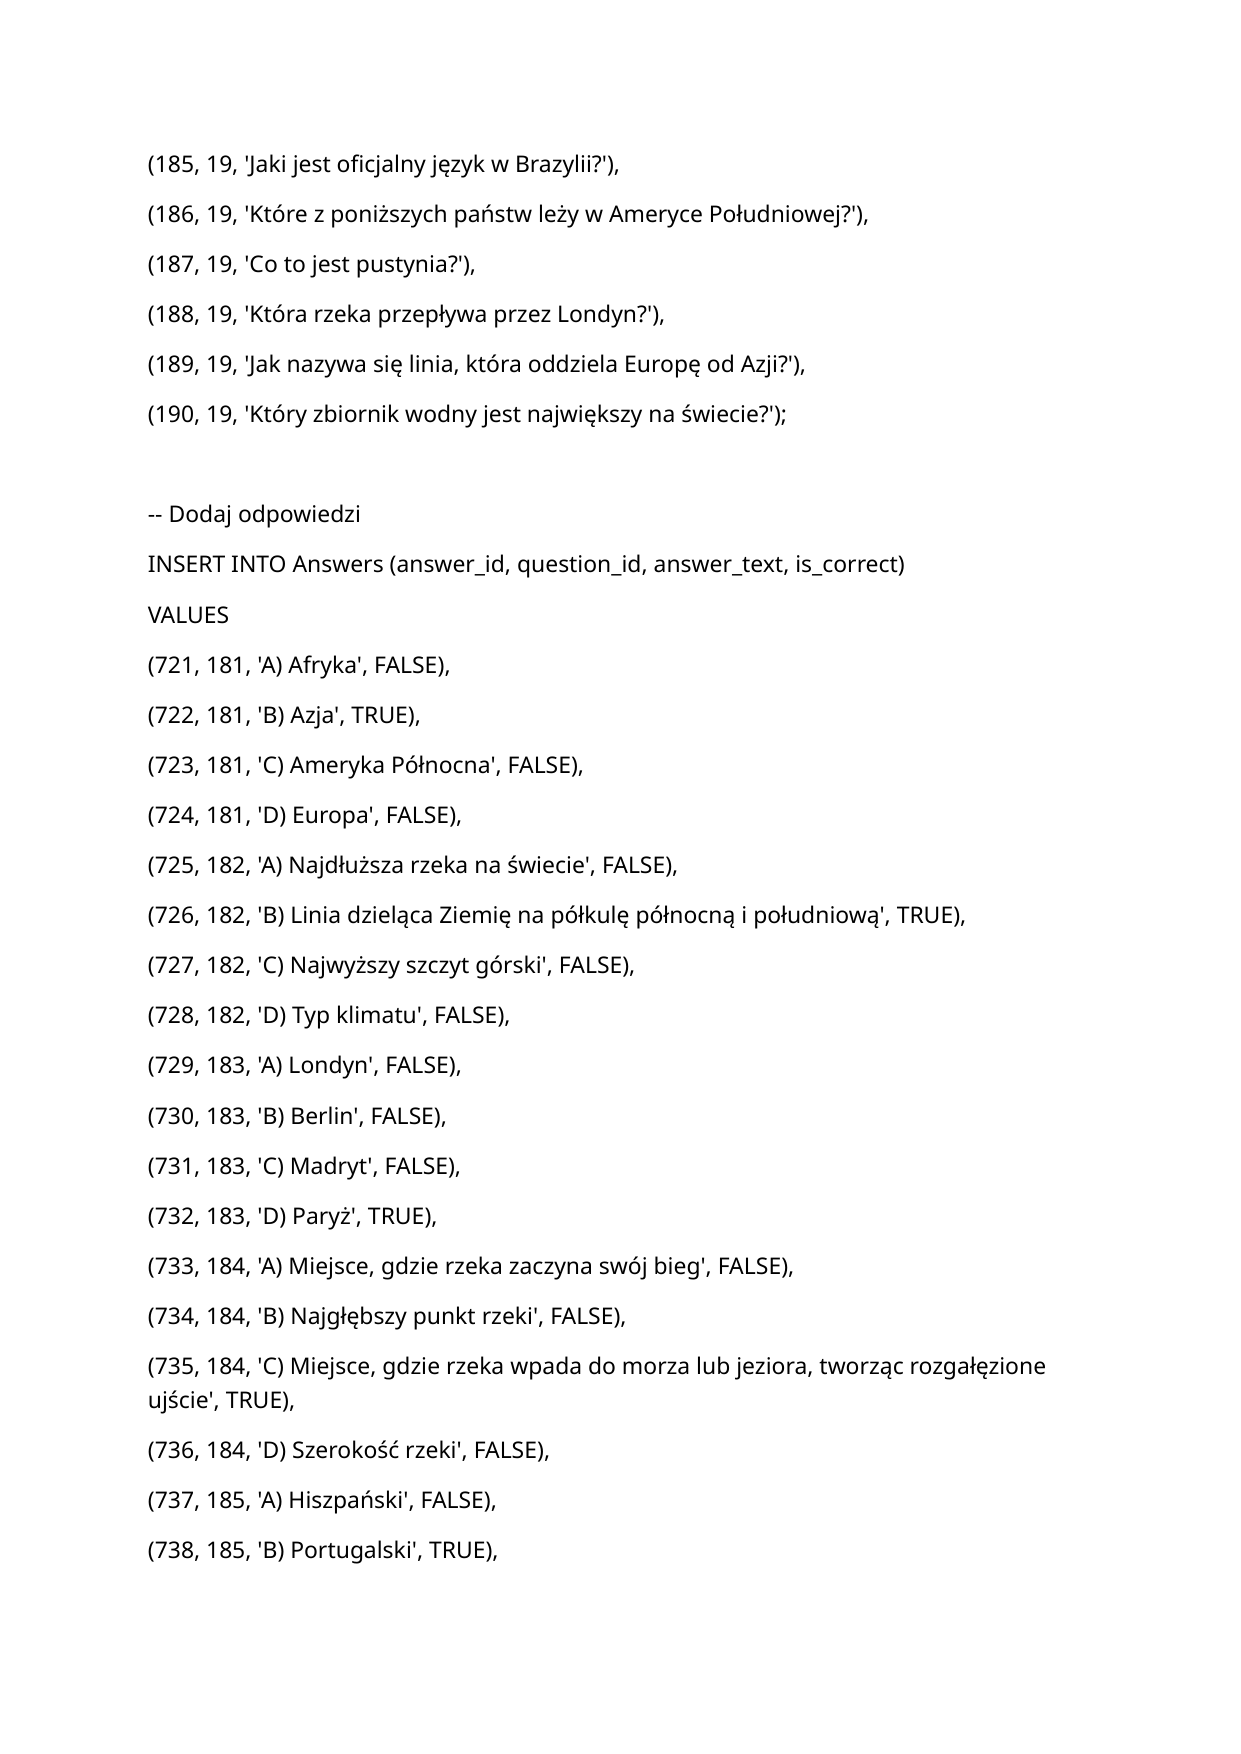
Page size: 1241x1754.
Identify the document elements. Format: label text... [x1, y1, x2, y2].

text (731, 183, 'C) Madryt', FALSE), [148, 1150, 1093, 1181]
text (726, 182, 'B) Linia dzieląca Ziemię na półkulę północną i południową', TRUE), [148, 899, 1093, 930]
text (187, 19, 'Co to jest pustynia?'), [148, 248, 1093, 279]
text (732, 183, 'D) Paryż', TRUE), [148, 1200, 1093, 1231]
text (188, 19, 'Która rzeka przepływa przez Londyn?'), [148, 298, 1093, 329]
text (185, 19, 'Jaki jest oficjalny język w Brazylii?'), [148, 148, 1093, 179]
text -- Dodaj odpowiedzi [148, 498, 1093, 529]
text (737, 185, 'A) Hiszpański', FALSE), [148, 1484, 1093, 1515]
text (738, 185, 'B) Portugalski', TRUE), [148, 1534, 1093, 1565]
text INSERT INTO Answers (answer_id, question_id, answer_text, is_correct) [148, 548, 1093, 580]
text (730, 183, 'B) Berlin', FALSE), [148, 1099, 1093, 1131]
text (186, 19, 'Które z poniższych państw leży w Ameryce Południowej?'), [148, 198, 1093, 229]
text (727, 182, 'C) Najwyższy szczyt górski', FALSE), [148, 949, 1093, 981]
text (189, 19, 'Jak nazywa się linia, która oddziela Europę od Azji?'), [148, 348, 1093, 379]
text (723, 181, 'C) Ameryka Północna', FALSE), [148, 749, 1093, 780]
text (736, 184, 'D) Szerokość rzeki', FALSE), [148, 1434, 1093, 1465]
text (735, 184, 'C) Miejsce, gdzie rzeka wpada do morza lub jeziora, tworząc rozgałęzione ujście', TRUE), [148, 1350, 1093, 1415]
text (729, 183, 'A) Londyn', FALSE), [148, 1049, 1093, 1081]
text (728, 182, 'D) Typ klimatu', FALSE), [148, 999, 1093, 1031]
text (190, 19, 'Który zbiornik wodny jest największy na świecie?'); [148, 398, 1093, 429]
text (722, 181, 'B) Azja', TRUE), [148, 699, 1093, 730]
text (733, 184, 'A) Miejsce, gdzie rzeka zaczyna swój bieg', FALSE), [148, 1250, 1093, 1281]
text VALUES [148, 598, 1093, 630]
text (724, 181, 'D) Europa', FALSE), [148, 799, 1093, 830]
text (721, 181, 'A) Afryka', FALSE), [148, 649, 1093, 680]
text (725, 182, 'A) Najdłuższa rzeka na świecie', FALSE), [148, 849, 1093, 880]
text (734, 184, 'B) Najgłębszy punkt rzeki', FALSE), [148, 1300, 1093, 1331]
